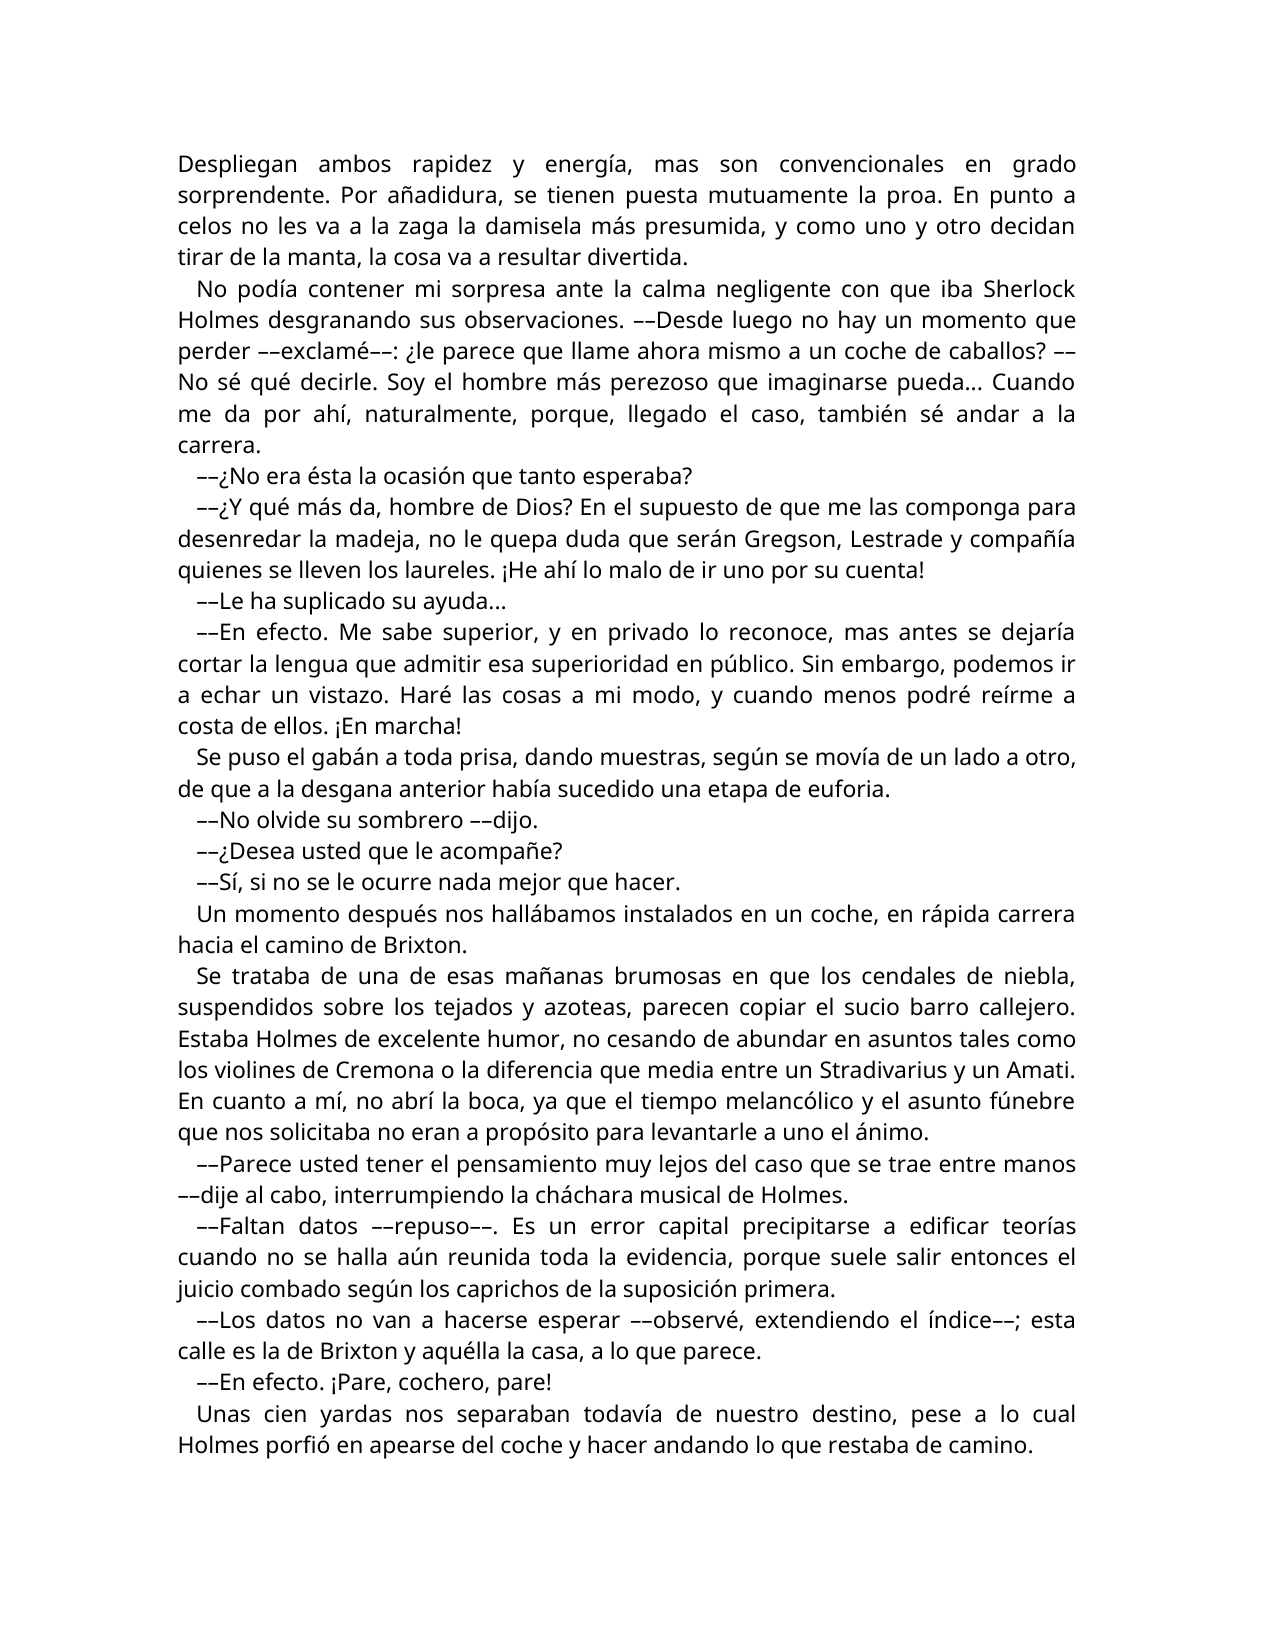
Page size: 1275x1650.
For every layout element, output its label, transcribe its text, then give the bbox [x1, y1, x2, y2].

subtitle Se trataba de una de esas mañanas brumosas en que los cendales de niebla, suspendidos sobre los tejados y azoteas, parecen copiar el sucio barro callejero. Estaba Holmes de excelente humor, no cesando de abundar en asuntos tales como los violines de Cremona o la diferencia que media entre un Stradivarius y un Amati. En cuanto a mí, no abrí la boca, ya que el tiempo melancólico y el asunto fúnebre que nos solicitaba no eran a propósito para levantarle a uno el ánimo. [177, 960, 1077, 1148]
subtitle Despliegan ambos rapidez y energía, mas son convencionales en grado sorprendente. Por añadidura, se tienen puesta mutuamente la proa. En punto a celos no les va a la zaga la damisela más presumida, y como uno y otro decidan tirar de la manta, la cosa va a resultar divertida. [177, 148, 1077, 273]
subtitle ––Parece usted tener el pensamiento muy lejos del caso que se trae entre manos ––dije al cabo, interrumpiendo la cháchara musical de Holmes. [177, 1148, 1077, 1210]
subtitle No podía contener mi sorpresa ante la calma negligente con que iba Sherlock Holmes desgranando sus observaciones. ––Desde luego no hay un momento que perder ––exclamé––: ¿le parece que llame ahora mismo a un coche de caballos? ––No sé qué decirle. Soy el hombre más perezoso que imaginarse pueda... Cuando me da por ahí, naturalmente, porque, llegado el caso, también sé andar a la carrera. [177, 273, 1077, 460]
subtitle Un momento después nos hallábamos instalados en un coche, en rápida carrera hacia el camino de Brixton. [177, 898, 1077, 960]
subtitle ––¿Desea usted que le acompañe? [177, 835, 1077, 866]
subtitle ––Los datos no van a hacerse esperar ––observé, extendiendo el índice––; esta calle es la de Brixton y aquélla la casa, a lo que parece. [177, 1304, 1077, 1366]
subtitle ––No olvide su sombrero ––dijo. [177, 804, 1077, 835]
subtitle Unas cien yardas nos separaban todavía de nuestro destino, pese a lo cual Holmes porfió en apearse del coche y hacer andando lo que restaba de camino. [177, 1398, 1077, 1460]
subtitle ––¿No era ésta la ocasión que tanto esperaba? [177, 460, 1077, 491]
subtitle ––Sí, si no se le ocurre nada mejor que hacer. [177, 866, 1077, 898]
subtitle Se puso el gabán a toda prisa, dando muestras, según se movía de un lado a otro, de que a la desgana anterior había sucedido una etapa de euforia. [177, 741, 1077, 804]
subtitle ––¿Y qué más da, hombre de Dios? En el supuesto de que me las componga para desenredar la madeja, no le quepa duda que serán Gregson, Lestrade y compañía quienes se lleven los laureles. ¡He ahí lo malo de ir uno por su cuenta! [177, 491, 1077, 585]
subtitle ––Faltan datos ––repuso––. Es un error capital precipitarse a edificar teorías cuando no se halla aún reunida toda la evidencia, porque suele salir entonces el juicio combado según los caprichos de la suposición primera. [177, 1210, 1077, 1304]
subtitle ––En efecto. ¡Pare, cochero, pare! [177, 1366, 1077, 1398]
subtitle ––Le ha suplicado su ayuda... [177, 585, 1077, 616]
subtitle ––En efecto. Me sabe superior, y en privado lo reconoce, mas antes se dejaría cortar la lengua que admitir esa superioridad en público. Sin embargo, podemos ir a echar un vistazo. Haré las cosas a mi modo, y cuando menos podré reírme a costa de ellos. ¡En marcha! [177, 616, 1077, 741]
